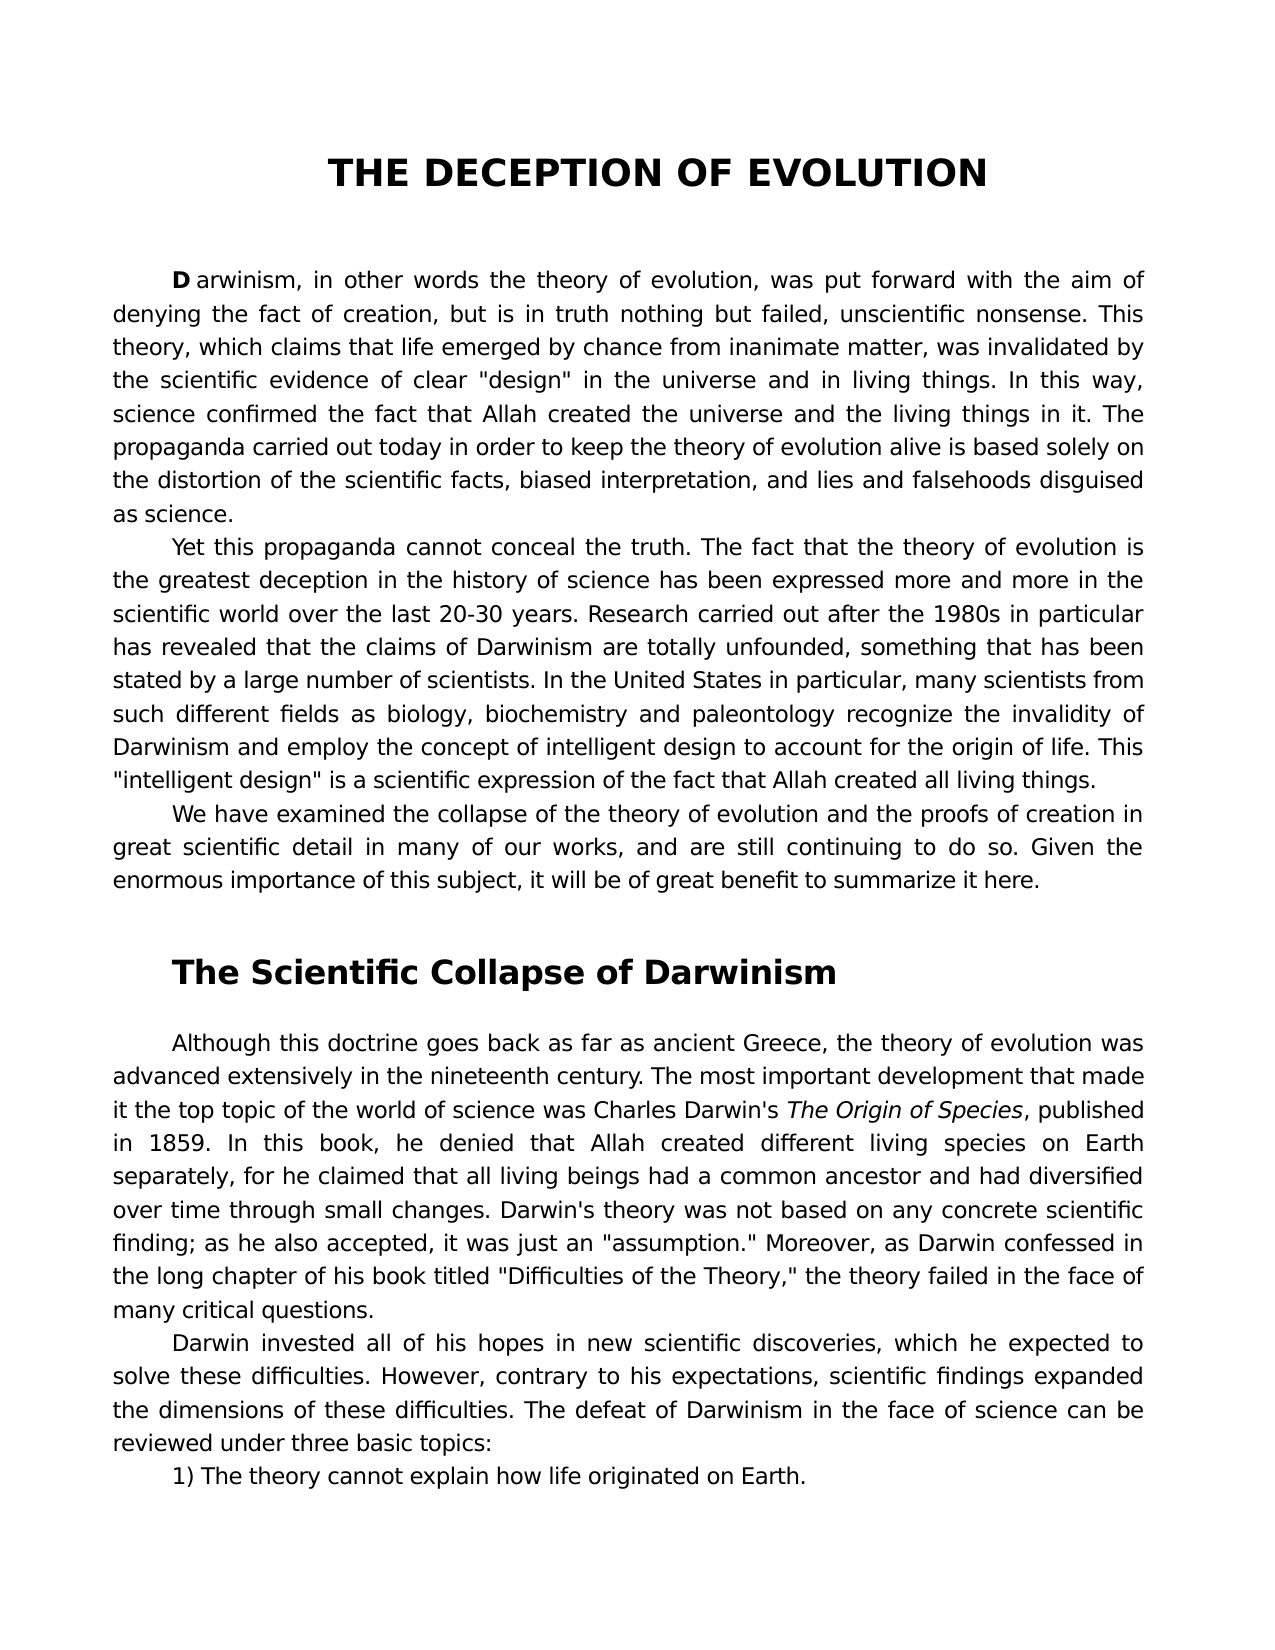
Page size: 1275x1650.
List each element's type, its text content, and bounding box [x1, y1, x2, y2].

text Darwinism, in other words the theory of evolution, was put forward with the aim of denying the fact of creation, but is in truth nothing but failed, unscientific nonsense. This theory, which claims that life emerged by chance from inanimate matter, was invalidated by the scientific evidence of clear "design" in the universe and in living things. In this way, science confirmed the fact that Allah created the universe and the living things in it. The propaganda carried out today in order to keep the theory of evolution alive is based solely on the distortion of the scientific facts, biased interpretation, and lies and falsehoods disguised as science. [112, 262, 1145, 529]
text The Scientific Collapse of Darwinism [112, 958, 1145, 991]
text Yet this propaganda cannot conceal the truth. The fact that the theory of evolution is the greatest deception in the history of science has been expressed more and more in the scientific world over the last 20-30 years. Research carried out after the 1980s in particular has revealed that the claims of Darwinism are totally unfounded, something that has been stated by a large number of scientists. In the United States in particular, many scientists from such different fields as biology, biochemistry and paleontology recognize the invalidity of Darwinism and employ the concept of intelligent design to account for the origin of life. This "intelligent design" is a scientific expression of the fact that Allah created all living things. [112, 529, 1145, 796]
text We have examined the collapse of the theory of evolution and the proofs of creation in great scientific detail in many of our works, and are still continuing to do so. Given the enormous importance of this subject, it will be of great benefit to summarize it here. [112, 796, 1145, 896]
text Although this doctrine goes back as far as ancient Greece, the theory of evolution was advanced extensively in the nineteenth century. The most important development that made it the top topic of the world of science was Charles Darwin's The Origin of Species, published in 1859. In this book, he denied that Allah created different living species on Earth separately, for he claimed that all living beings had a common ancestor and had diversified over time through small changes. Darwin's theory was not based on any concrete scientific finding; as he also accepted, it was just an "assumption." Moreover, as Darwin confessed in the long chapter of his book titled "Difficulties of the Theory," the theory failed in the face of many critical questions. [112, 1025, 1145, 1325]
text 1) The theory cannot explain how life originated on Earth. [112, 1458, 1145, 1491]
text Darwin invested all of his hopes in new scientific discoveries, which he expected to solve these difficulties. However, contrary to his expectations, scientific findings expanded the dimensions of these difficulties. The defeat of Darwinism in the face of science can be reviewed under three basic topics: [112, 1325, 1145, 1458]
text THE DECEPTION OF EVOLUTION [112, 148, 1145, 196]
